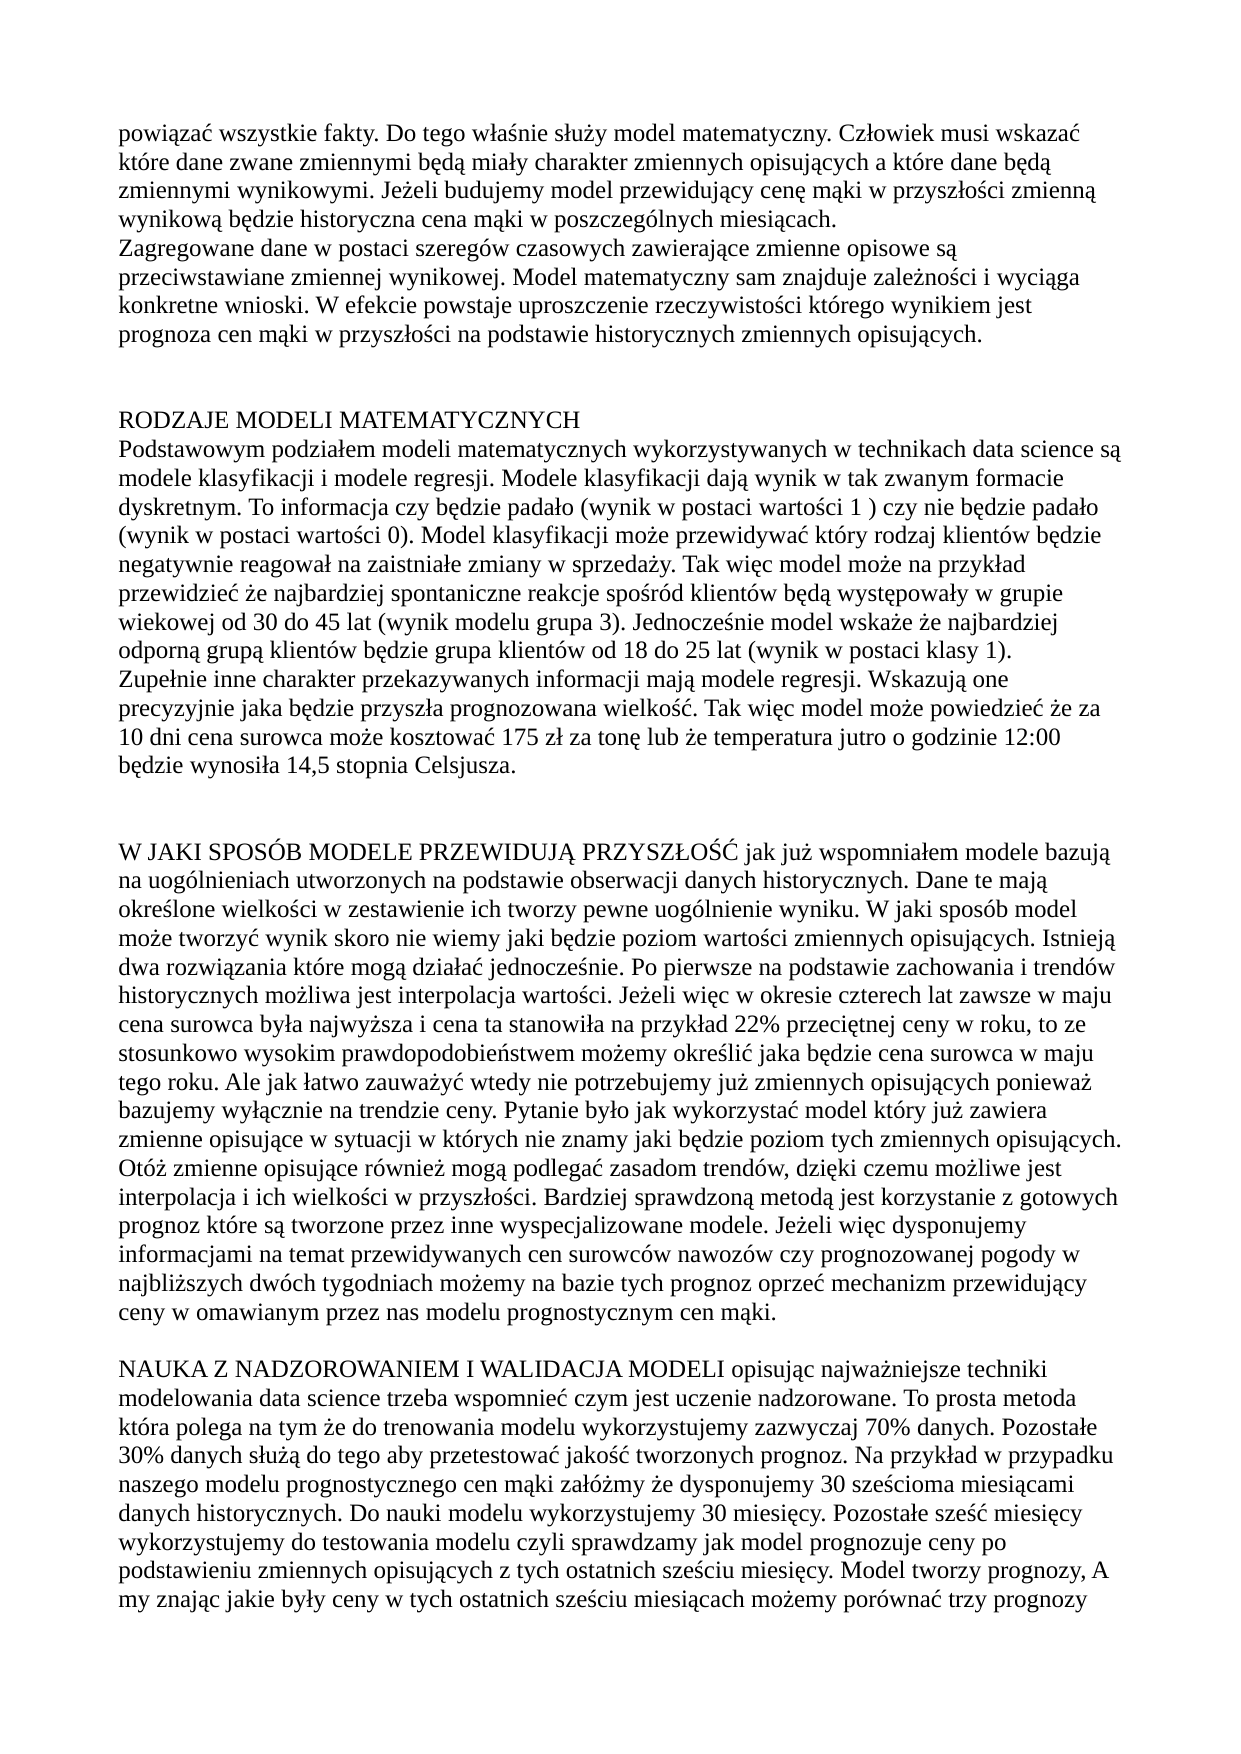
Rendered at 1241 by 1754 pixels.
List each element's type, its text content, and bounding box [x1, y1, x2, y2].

text powiązać wszystkie fakty. Do tego właśnie służy model matematyczny. Człowiek musi wskazać które dane zwane zmiennymi będą miały charakter zmiennych opisujących a które dane będą zmiennymi wynikowymi. Jeżeli budujemy model przewidujący cenę mąki w przyszłości zmienną wynikową będzie historyczna cena mąki w poszczególnych miesiącach. [118, 118, 1122, 233]
text NAUKA Z NADZOROWANIEM I WALIDACJA MODELI opisując najważniejsze techniki modelowania data science trzeba wspomnieć czym jest uczenie nadzorowane. To prosta metoda która polega na tym że do trenowania modelu wykorzystujemy zazwyczaj 70% danych. Pozostałe 30% danych służą do tego aby przetestować jakość tworzonych prognoz. Na przykład w przypadku naszego modelu prognostycznego cen mąki załóżmy że dysponujemy 30 sześcioma miesiącami danych historycznych. Do nauki modelu wykorzystujemy 30 miesięcy. Pozostałe sześć miesięcy wykorzystujemy do testowania modelu czyli sprawdzamy jak model prognozuje ceny po podstawieniu zmiennych opisujących z tych ostatnich sześciu miesięcy. Model tworzy prognozy, A my znając jakie były ceny w tych ostatnich sześciu miesiącach możemy porównać trzy prognozy [118, 1354, 1122, 1613]
text RODZAJE MODELI MATEMATYCZNYCH [118, 406, 1122, 434]
text Zagregowane dane w postaci szeregów czasowych zawierające zmienne opisowe są przeciwstawiane zmiennej wynikowej. Model matematyczny sam znajduje zależności i wyciąga konkretne wnioski. W efekcie powstaje uproszczenie rzeczywistości którego wynikiem jest prognoza cen mąki w przyszłości na podstawie historycznych zmiennych opisujących. [118, 233, 1122, 348]
text Podstawowym podziałem modeli matematycznych wykorzystywanych w technikach data science są modele klasyfikacji i modele regresji. Modele klasyfikacji dają wynik w tak zwanym formacie dyskretnym. To informacja czy będzie padało (wynik w postaci wartości 1 ) czy nie będzie padało (wynik w postaci wartości 0). Model klasyfikacji może przewidywać który rodzaj klientów będzie negatywnie reagował na zaistniałe zmiany w sprzedaży. Tak więc model może na przykład przewidzieć że najbardziej spontaniczne reakcje spośród klientów będą występowały w grupie wiekowej od 30 do 45 lat (wynik modelu grupa 3). Jednocześnie model wskaże że najbardziej odporną grupą klientów będzie grupa klientów od 18 do 25 lat (wynik w postaci klasy 1). [118, 434, 1122, 664]
text Zupełnie inne charakter przekazywanych informacji mają modele regresji. Wskazują one precyzyjnie jaka będzie przyszła prognozowana wielkość. Tak więc model może powiedzieć że za 10 dni cena surowca może kosztować 175 zł za tonę lub że temperatura jutro o godzinie 12:00 będzie wynosiła 14,5 stopnia Celsjusza. [118, 664, 1122, 779]
text W JAKI SPOSÓB MODELE PRZEWIDUJĄ PRZYSZŁOŚĆ jak już wspomniałem modele bazują na uogólnieniach utworzonych na podstawie obserwacji danych historycznych. Dane te mają określone wielkości w zestawienie ich tworzy pewne uogólnienie wyniku. W jaki sposób model może tworzyć wynik skoro nie wiemy jaki będzie poziom wartości zmiennych opisujących. Istnieją dwa rozwiązania które mogą działać jednocześnie. Po pierwsze na podstawie zachowania i trendów historycznych możliwa jest interpolacja wartości. Jeżeli więc w okresie czterech lat zawsze w maju cena surowca była najwyższa i cena ta stanowiła na przykład 22% przeciętnej ceny w roku, to ze stosunkowo wysokim prawdopodobieństwem możemy określić jaka będzie cena surowca w maju tego roku. Ale jak łatwo zauważyć wtedy nie potrzebujemy już zmiennych opisujących ponieważ bazujemy wyłącznie na trendzie ceny. Pytanie było jak wykorzystać model który już zawiera zmienne opisujące w sytuacji w których nie znamy jaki będzie poziom tych zmiennych opisujących. Otóż zmienne opisujące również mogą podlegać zasadom trendów, dzięki czemu możliwe jest interpolacja i ich wielkości w przyszłości. Bardziej sprawdzoną metodą jest korzystanie z gotowych prognoz które są tworzone przez inne wyspecjalizowane modele. Jeżeli więc dysponujemy informacjami na temat przewidywanych cen surowców nawozów czy prognozowanej pogody w najbliższych dwóch tygodniach możemy na bazie tych prognoz oprzeć mechanizm przewidujący ceny w omawianym przez nas modelu prognostycznym cen mąki. [118, 837, 1122, 1326]
